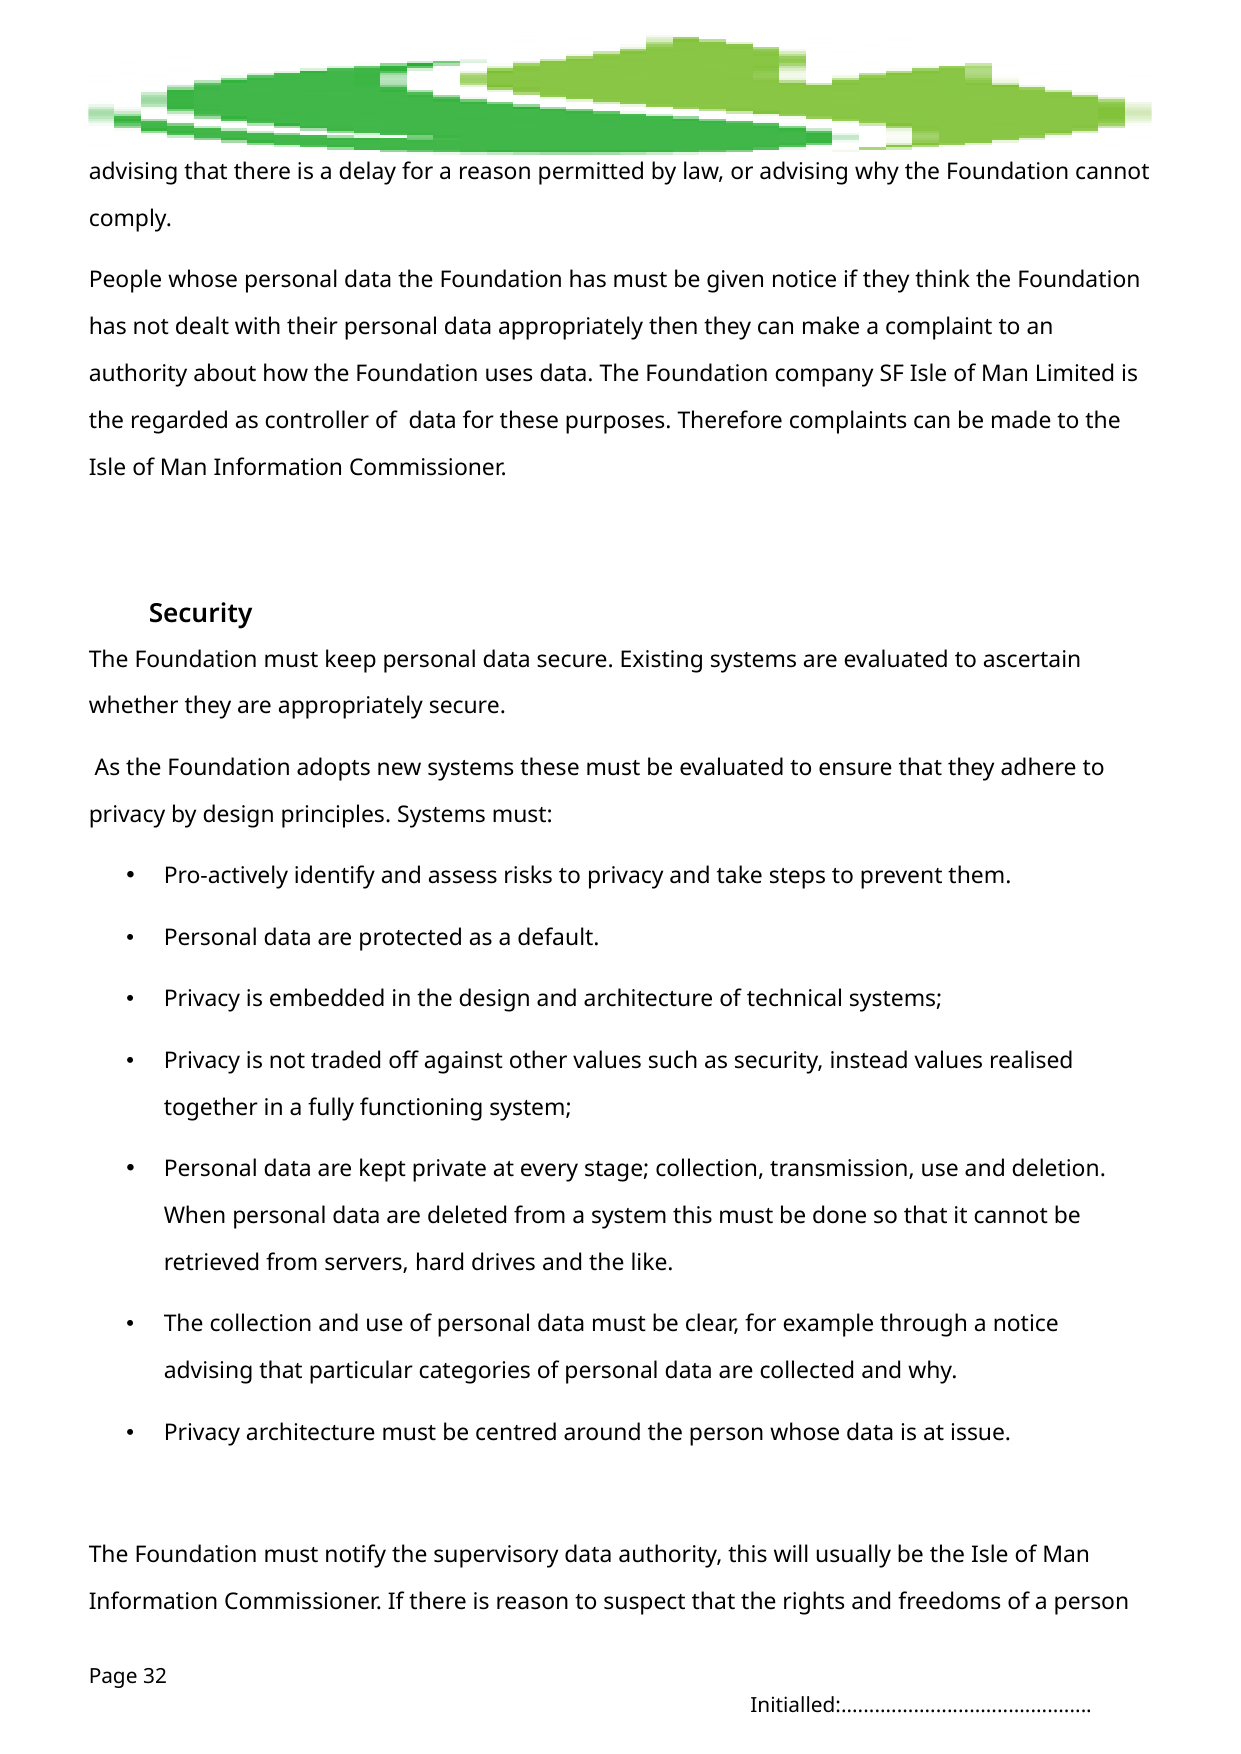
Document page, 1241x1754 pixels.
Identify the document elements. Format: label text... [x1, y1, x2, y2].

text The Foundation must notify the supervisory data authority, this will usually be the Isle of Man Information Commissioner. If there is reason to suspect that the rights and freedoms of a person [88, 1538, 1152, 1617]
list Pro-actively identify and assess risks to privacy and take steps to prevent them. [126, 859, 1152, 891]
list Privacy is not traded off against other values such as security, instead values realised together in a fully functioning system; [126, 1044, 1152, 1122]
subtitle Security [88, 594, 1152, 630]
list Personal data are kept private at every stage; collection, transmission, use and deletion. When personal data are deleted from a system this must be done so that it cannot be retrieved from servers, hard drives and the like. [126, 1152, 1152, 1277]
text As the Foundation adopts new systems these must be evaluated to ensure that they adhere to privacy by design principles. Systems must: [88, 751, 1152, 829]
list Privacy is embedded in the design and architecture of technical systems; [126, 982, 1152, 1013]
list The collection and use of personal data must be clear, for example through a notice advising that particular categories of personal data are collected and why. [126, 1307, 1152, 1385]
text The Foundation must keep personal data secure. Existing systems are evaluated to ascertain whether they are appropriately secure. [88, 643, 1152, 721]
text People whose personal data the Foundation has must be given notice if they think the Foundation has not dealt with their personal data appropriately then they can make a complaint to an authority about how the Foundation uses data. The Foundation company SF Isle of Man Limited is the regarded as controller of data for these purposes. Therefore complaints can be made to the Isle of Man Information Commissioner. [88, 263, 1152, 482]
list Personal data are protected as a default. [126, 921, 1152, 952]
picture [88, 35, 1152, 155]
text advising that there is a delay for a reason permitted by law, or advising why the Foundation cannot comply. [88, 155, 1152, 233]
list Privacy architecture must be centred around the person whose data is at issue. [126, 1416, 1152, 1447]
